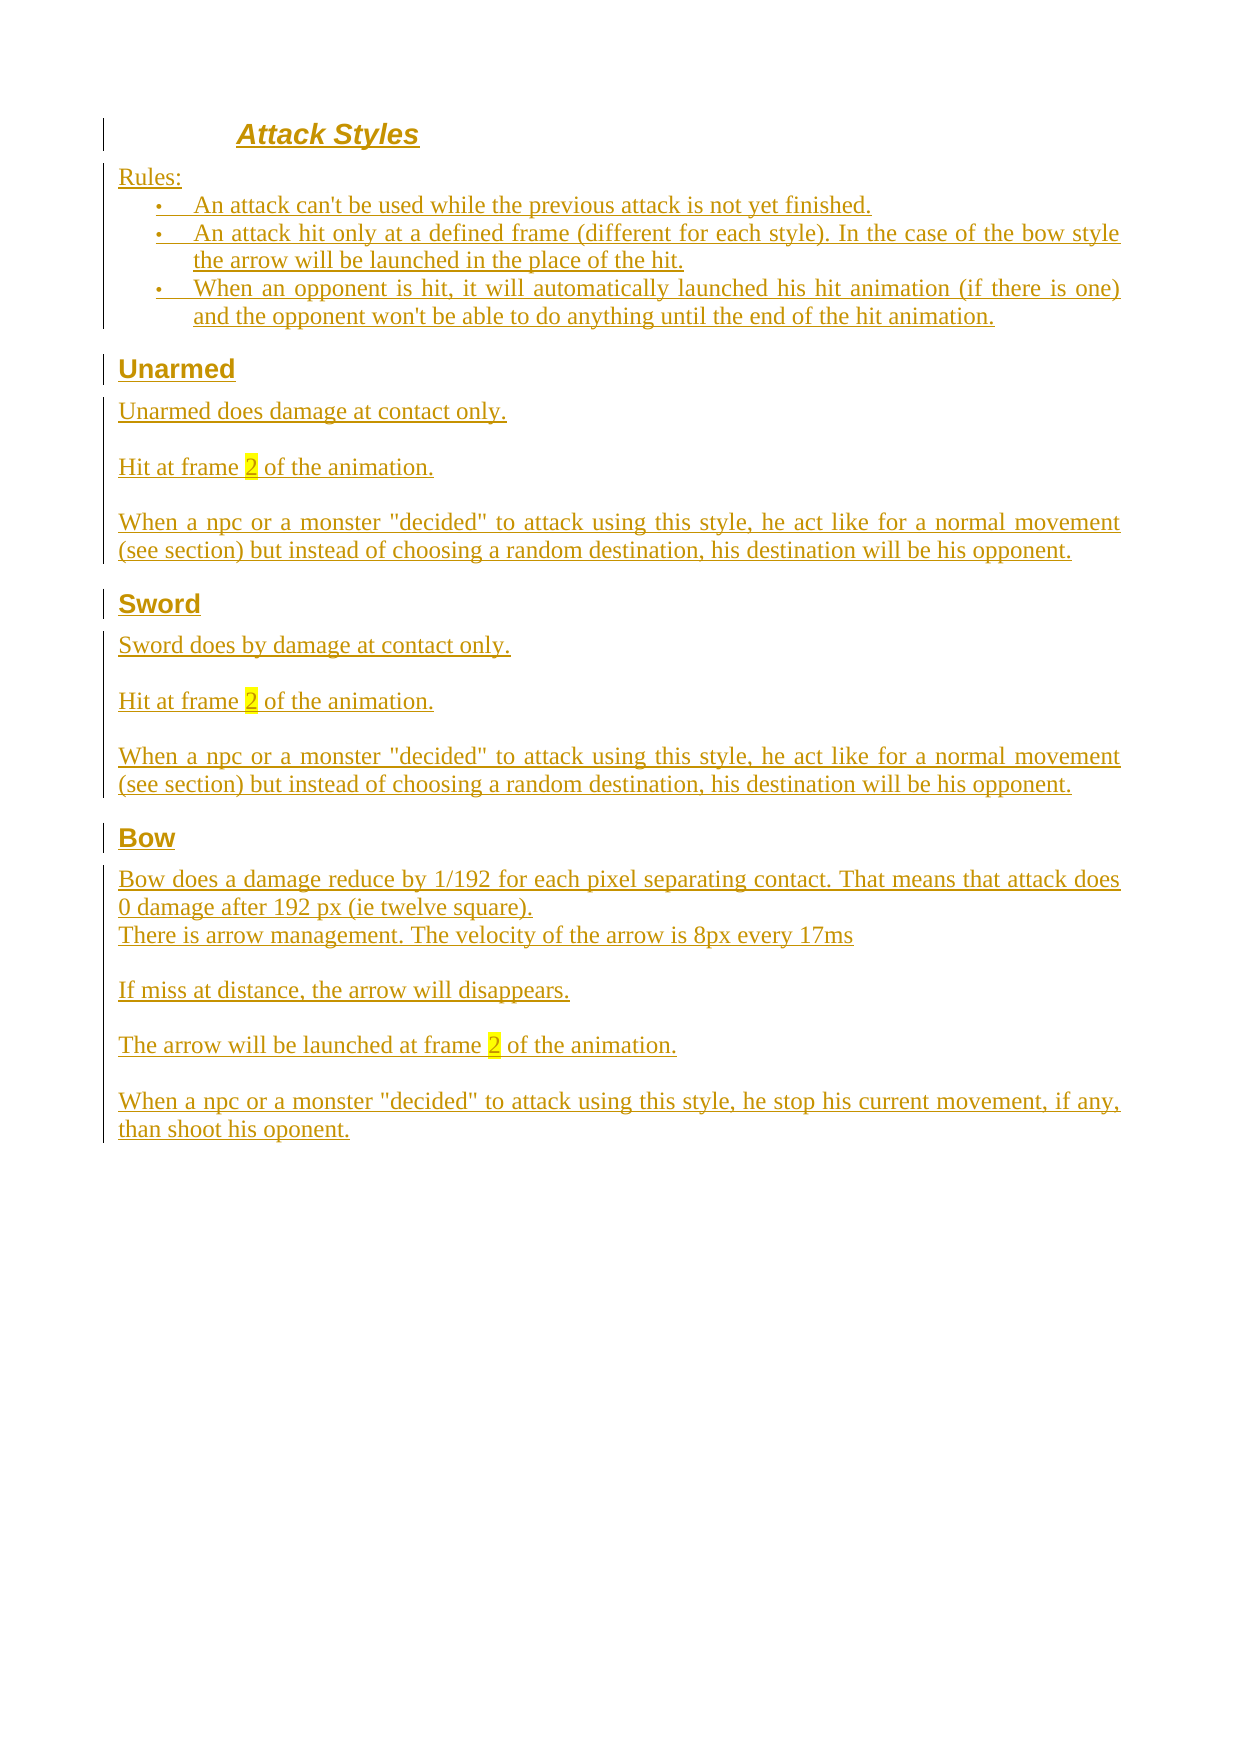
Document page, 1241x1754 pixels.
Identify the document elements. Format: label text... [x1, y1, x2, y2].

list An attack can't be used while the previous attack is not yet finished. [156, 191, 1122, 219]
subtitle Sword [118, 588, 1122, 619]
subtitle Attack Styles [236, 118, 1122, 151]
text When a npc or a monster "decided" to attack using this style, he act like for a normal movement (see section) but instead of choosing a random destination, his destination will be his opponent. [118, 742, 1122, 798]
text Unarmed does damage at contact only. [118, 397, 1122, 425]
text The arrow will be launched at frame 2 of the animation. [118, 1032, 1122, 1059]
list When an opponent is hit, it will automatically launched his hit animation (if there is one) and the opponent won't be able to do anything until the end of the hit animation. [156, 274, 1122, 329]
text Hit at frame 2 of the animation. [118, 687, 1122, 714]
text Rules: [118, 163, 1122, 191]
text Sword does by damage at contact only. [118, 631, 1122, 659]
list An attack hit only at a defined frame (different for each style). In the case of the bow style the arrow will be launched in the place of the hit. [156, 219, 1122, 274]
subtitle Unarmed [118, 354, 1122, 385]
text Bow does a damage reduce by 1/192 for each pixel separating contact. That means that attack does 0 damage after 192 px (ie twelve square). [118, 865, 1122, 921]
text Hit at frame 2 of the animation. [118, 453, 1122, 480]
text If miss at distance, the arrow will disappears. [118, 976, 1122, 1004]
text When a npc or a monster "decided" to attack using this style, he act like for a normal movement (see section) but instead of choosing a random destination, his destination will be his opponent. [118, 508, 1122, 563]
text When a npc or a monster "decided" to attack using this style, he stop his current movement, if any, than shoot his oponent. [118, 1087, 1122, 1142]
text There is arrow management. The velocity of the arrow is 8px every 17ms [118, 921, 1122, 948]
subtitle Bow [118, 823, 1122, 853]
